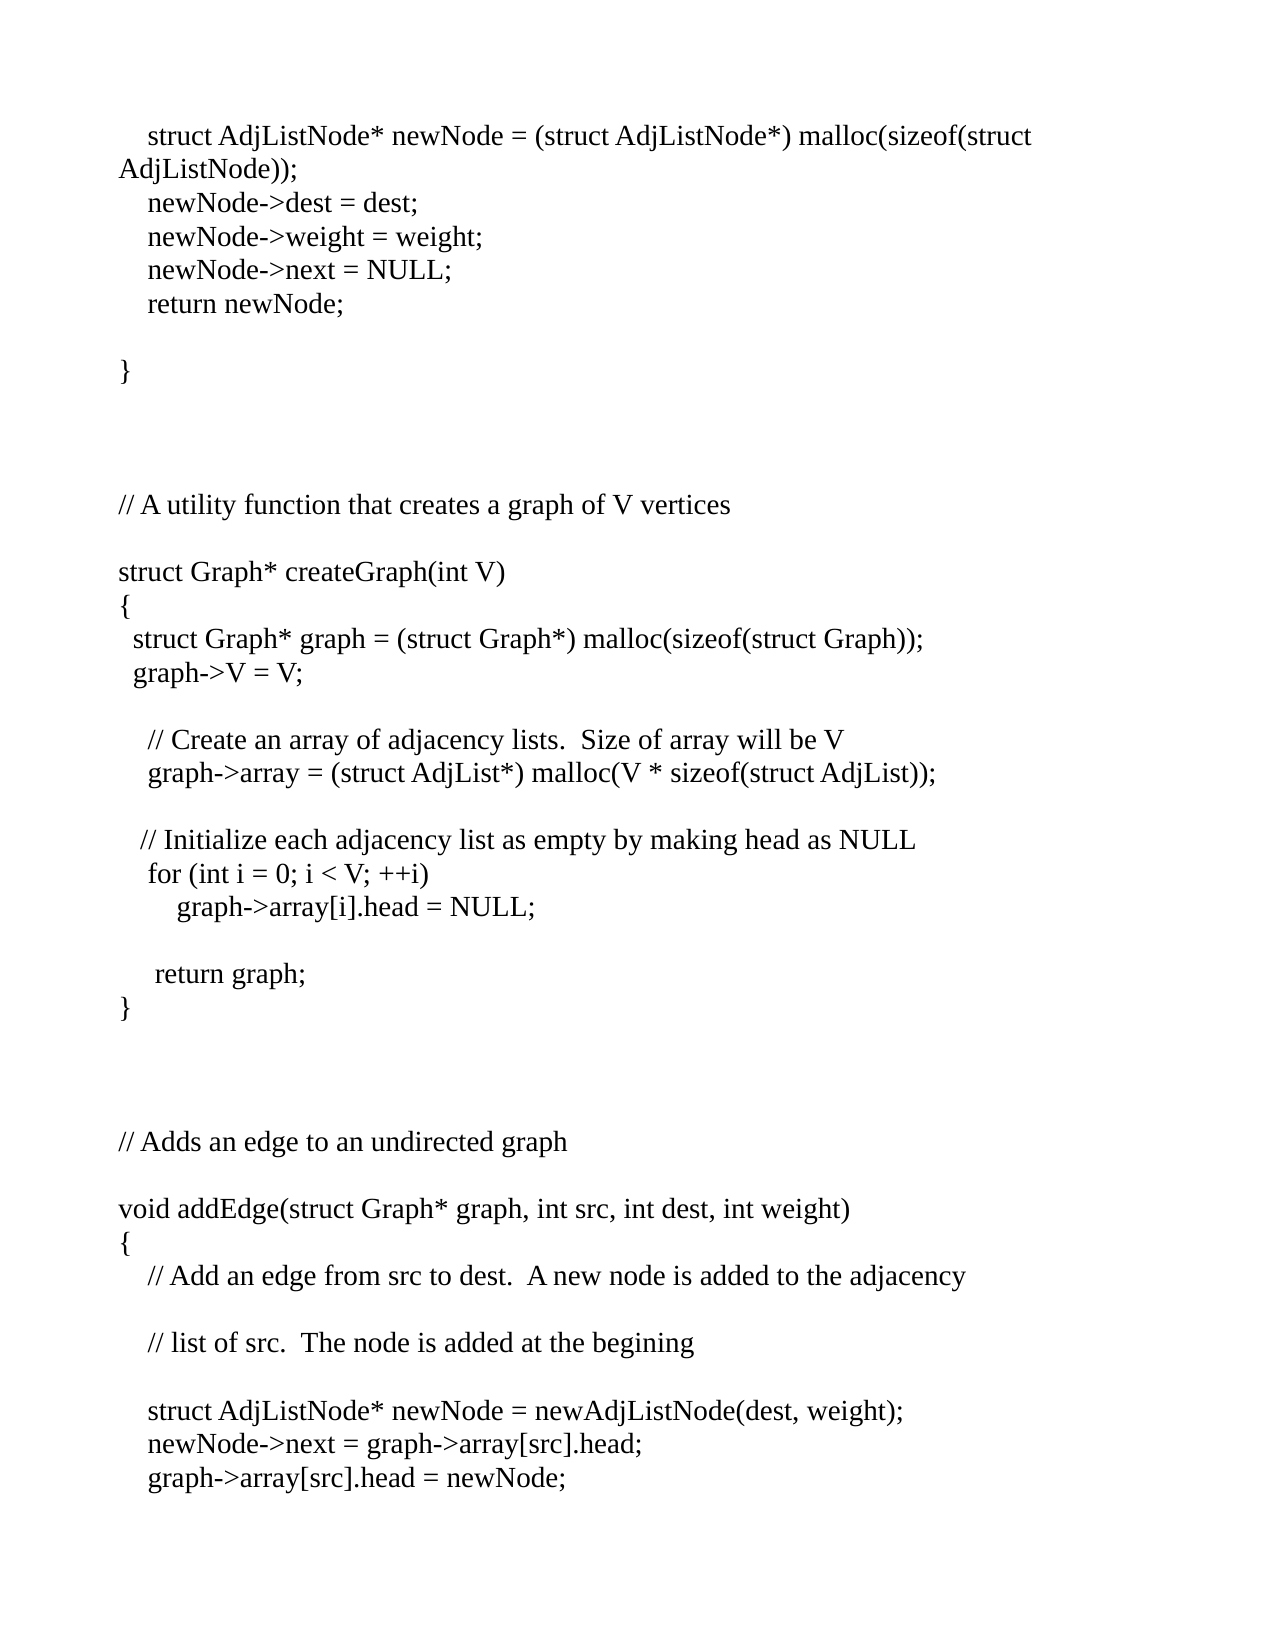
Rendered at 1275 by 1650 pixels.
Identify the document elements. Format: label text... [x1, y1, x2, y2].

text graph->array[src].head = newNode; [118, 1460, 1157, 1493]
text // Add an edge from src to dest. A new node is added to the adjacency [118, 1258, 1157, 1292]
text // Initialize each adjacency list as empty by making head as NULL [118, 822, 1157, 856]
text newNode->weight = weight; [118, 219, 1157, 252]
text for (int i = 0; i < V; ++i) [118, 856, 1157, 889]
text // Adds an edge to an undirected graph [118, 1124, 1157, 1158]
text struct Graph* graph = (struct Graph*) malloc(sizeof(struct Graph)); [118, 621, 1157, 655]
text return newNode; [118, 286, 1157, 319]
text void addEdge(struct Graph* graph, int src, int dest, int weight) [118, 1191, 1157, 1225]
text struct AdjListNode* newNode = (struct AdjListNode*) malloc(sizeof(struct AdjListNode)); [118, 118, 1157, 185]
text graph->array[i].head = NULL; [118, 889, 1157, 923]
text graph->V = V; [118, 655, 1157, 688]
text struct AdjListNode* newNode = newAdjListNode(dest, weight); [118, 1393, 1157, 1426]
text } [118, 990, 1157, 1024]
text { [118, 588, 1157, 621]
text // Create an array of adjacency lists. Size of array will be V [118, 722, 1157, 755]
text graph->array = (struct AdjList*) malloc(V * sizeof(struct AdjList)); [118, 755, 1157, 789]
text return graph; [118, 957, 1157, 990]
text // A utility function that creates a graph of V vertices [118, 487, 1157, 521]
text // list of src. The node is added at the begining [118, 1326, 1157, 1359]
text newNode->next = graph->array[src].head; [118, 1426, 1157, 1460]
text { [118, 1225, 1157, 1258]
text } [118, 353, 1157, 386]
text newNode->next = NULL; [118, 252, 1157, 286]
text newNode->dest = dest; [118, 185, 1157, 219]
text struct Graph* createGraph(int V) [118, 554, 1157, 588]
